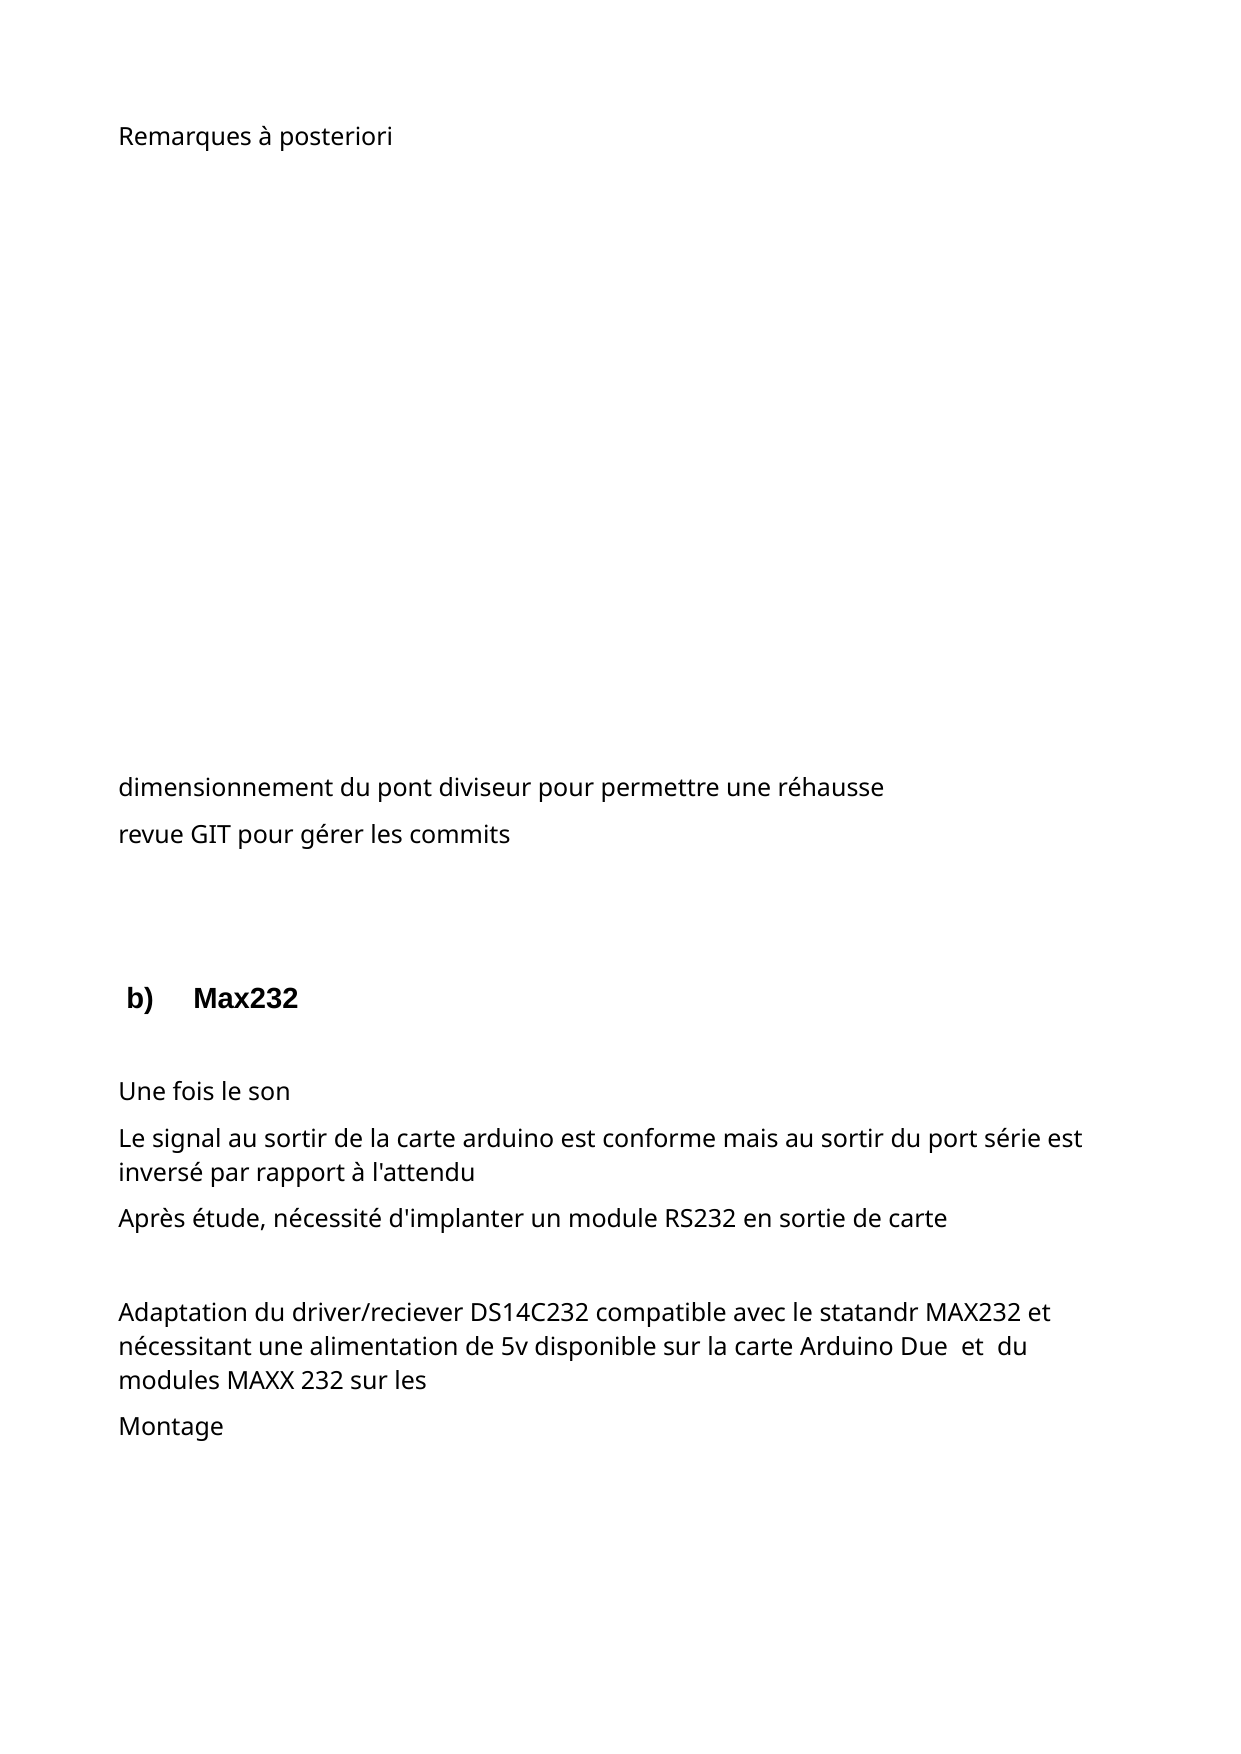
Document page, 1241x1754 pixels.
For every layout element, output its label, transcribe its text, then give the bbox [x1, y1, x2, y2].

text Remarques à posteriori [118, 118, 1122, 152]
text Montage [118, 1409, 1122, 1443]
text revue GIT pour gérer les commits [118, 817, 1122, 851]
text Le signal au sortir de la carte arduino est conforme mais au sortir du port série est inversé par rapport à l'attendu [118, 1120, 1122, 1188]
text Une fois le son [118, 1074, 1122, 1108]
text Après étude, nécessité d'implanter un module RS232 en sortie de carte [118, 1201, 1122, 1235]
subtitle Max232 [118, 981, 1122, 1015]
text Adaptation du driver/reciever DS14C232 compatible avec le statandr MAX232 et nécessitant une alimentation de 5v disponible sur la carte Arduino Due et du modules MAXX 232 sur les [118, 1294, 1122, 1396]
text dimensionnement du pont diviseur pour permettre une réhausse [118, 770, 1122, 804]
